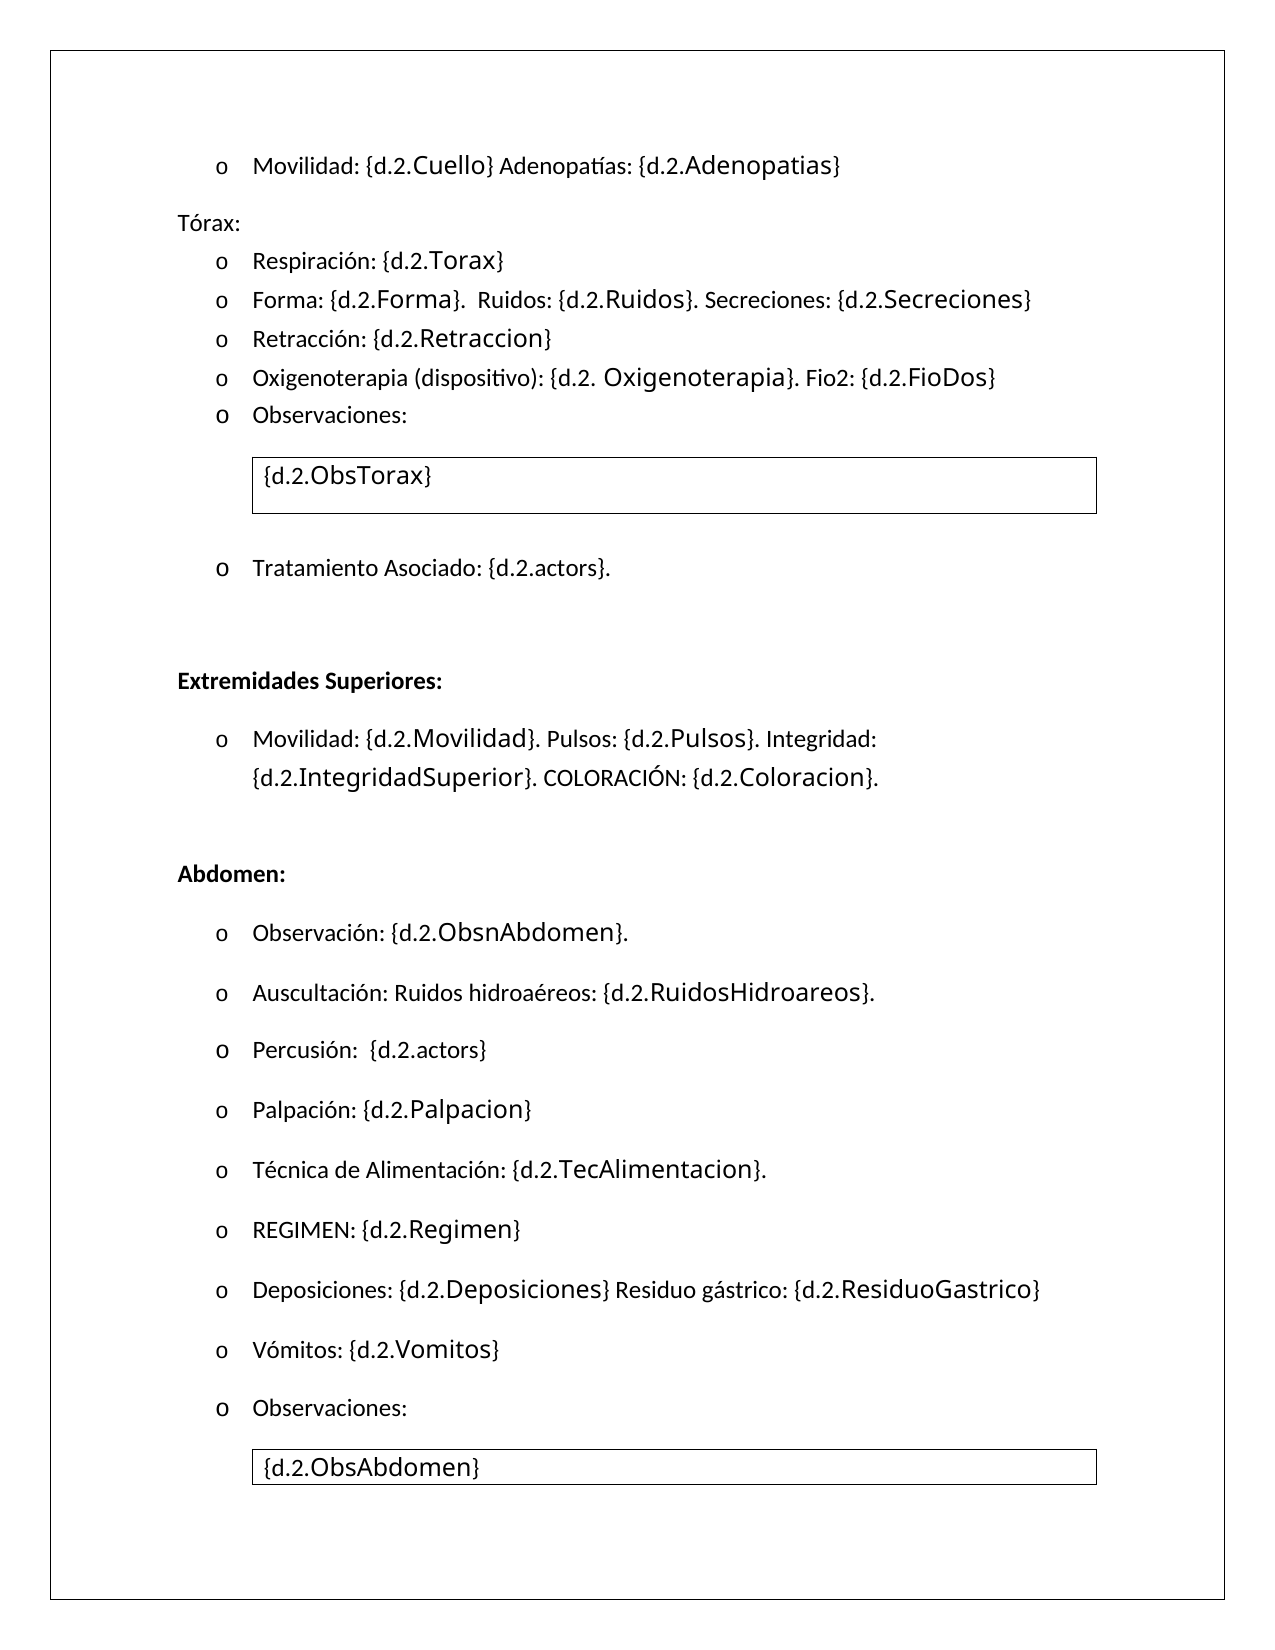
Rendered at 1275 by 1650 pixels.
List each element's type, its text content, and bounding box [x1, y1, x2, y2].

list Movilidad: {d.2.Cuello} Adenopatías: {d.2.Adenopatias} [215, 148, 1098, 182]
list Extremidades Superiores: [177, 665, 1098, 696]
table_header {d.2.ObsTorax} [253, 458, 1096, 512]
list Observaciones: [215, 1392, 1098, 1423]
list Forma: {d.2.Forma}. Ruidos: {d.2.Ruidos}. Secreciones: {d.2.Secreciones} [215, 282, 1098, 316]
list Respiración: {d.2.Torax} [215, 243, 1098, 277]
list Vómitos: {d.2.Vomitos} [215, 1332, 1098, 1366]
table_header {d.2.ObsAbdomen} [253, 1450, 1096, 1484]
list REGIMEN: {d.2.Regimen} [215, 1212, 1098, 1246]
list Percusión: {d.2.actors} [215, 1034, 1098, 1066]
list Movilidad: {d.2.Movilidad}. Pulsos: {d.2.Pulsos}. Integridad: {d.2.IntegridadSuperior}. COLORACIÓN: {d.2.Coloracion}. [215, 721, 1098, 794]
list Palpación: {d.2.Palpacion} [215, 1092, 1098, 1126]
text Tórax: [177, 208, 1098, 238]
list Auscultación: Ruidos hidroaéreos: {d.2.RuidosHidroareos}. [215, 974, 1098, 1008]
list Tratamiento Asociado: {d.2.actors}. [215, 552, 1098, 584]
list Deposiciones: {d.2.Deposiciones} Residuo gástrico: {d.2.ResiduoGastrico} [215, 1272, 1098, 1306]
list Observaciones: [215, 399, 1098, 431]
list Observación: {d.2.ObsnAbdomen}. [215, 914, 1098, 948]
list Oxigenoterapia (dispositivo): {d.2. Oxigenoterapia}. Fio2: {d.2.FioDos} [215, 360, 1098, 394]
list Técnica de Alimentación: {d.2.TecAlimentacion}. [215, 1152, 1098, 1186]
list Abdomen: [177, 858, 1098, 889]
list Retracción: {d.2.Retraccion} [215, 321, 1098, 355]
